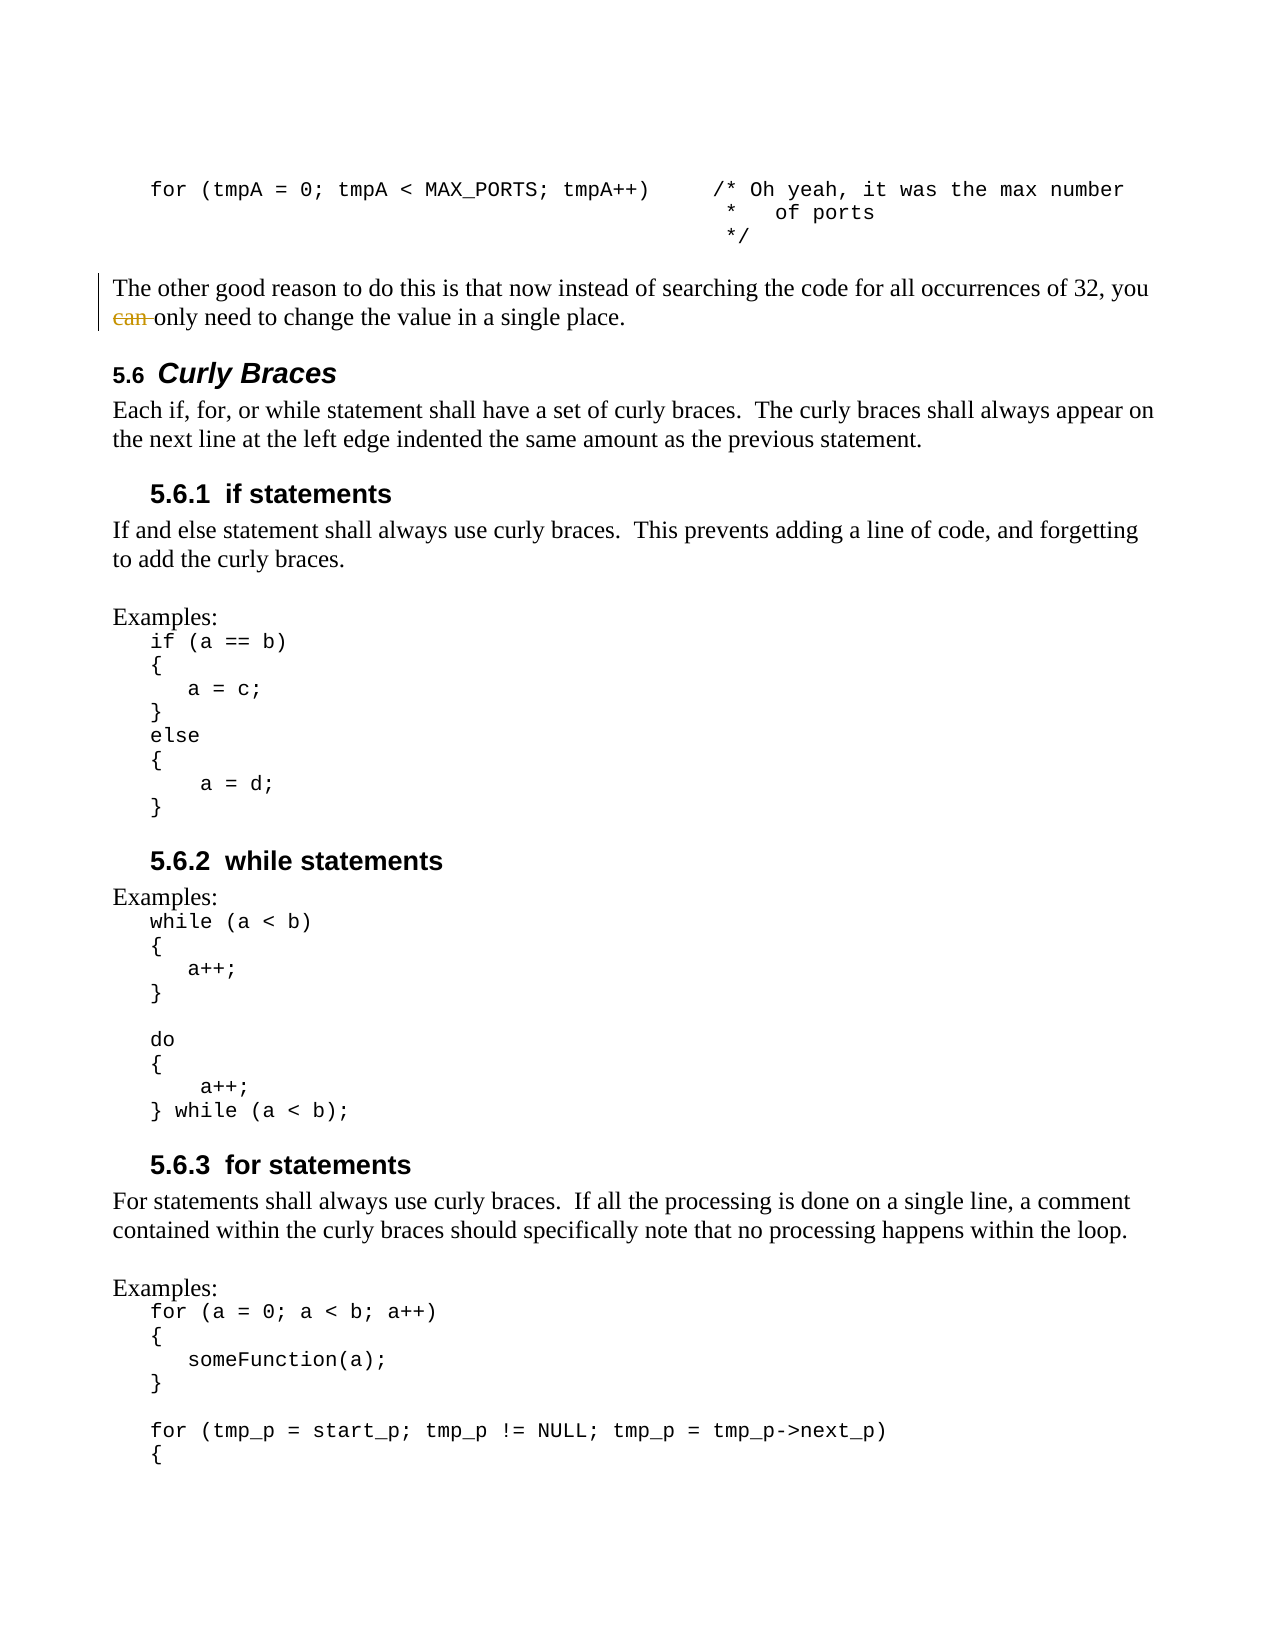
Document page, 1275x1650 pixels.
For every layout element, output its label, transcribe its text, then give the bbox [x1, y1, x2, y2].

text The other good reason to do this is that now instead of searching the code for all occurrences of 32, you only need to change the value in a single place. [112, 273, 1162, 331]
text } while (a < b); [112, 1100, 1162, 1124]
text * of ports [637, 202, 1162, 226]
subtitle while statements [150, 845, 1162, 876]
text { [112, 935, 1162, 958]
text Examples: [112, 1273, 1162, 1301]
text a = d; [112, 772, 1162, 796]
text } [112, 702, 1162, 725]
text for (tmp_p = start_p; tmp_p != NULL; tmp_p = tmp_p->next_p) [112, 1419, 1162, 1443]
text Each if, for, or while statement shall have a set of curly braces. The curly braces shall always appear on the next line at the left edge indented the same amount as the previous statement. [112, 396, 1162, 453]
text a = c; [112, 678, 1162, 702]
subtitle Curly Braces [112, 356, 1162, 389]
text while (a < b) [112, 911, 1162, 935]
subtitle for statements [150, 1149, 1162, 1180]
text } [112, 982, 1162, 1006]
text for (tmpA = 0; tmpA < MAX_PORTS; tmpA++) /* Oh yeah, it was the max number [112, 179, 1162, 202]
text } [112, 1372, 1162, 1396]
text Examples: [112, 882, 1162, 911]
text else [112, 725, 1162, 749]
text a++; [112, 958, 1162, 982]
text */ [637, 226, 1162, 250]
subtitle if statements [150, 478, 1162, 509]
text a++; [112, 1077, 1162, 1100]
text { [112, 1443, 1162, 1467]
text } [112, 796, 1162, 820]
text someFunction(a); [112, 1349, 1162, 1372]
text if (a == b) [112, 631, 1162, 654]
text Examples: [112, 602, 1162, 631]
text { [112, 1325, 1162, 1349]
text If and else statement shall always use curly braces. This prevents adding a line of code, and forgetting to add the curly braces. [112, 516, 1162, 573]
text { [112, 749, 1162, 772]
text do [112, 1029, 1162, 1053]
text { [112, 1053, 1162, 1077]
text { [112, 654, 1162, 678]
text For statements shall always use curly braces. If all the processing is done on a single line, a comment contained within the curly braces should specifically note that no processing happens within the loop. [112, 1186, 1162, 1244]
text for (a = 0; a < b; a++) [112, 1301, 1162, 1325]
